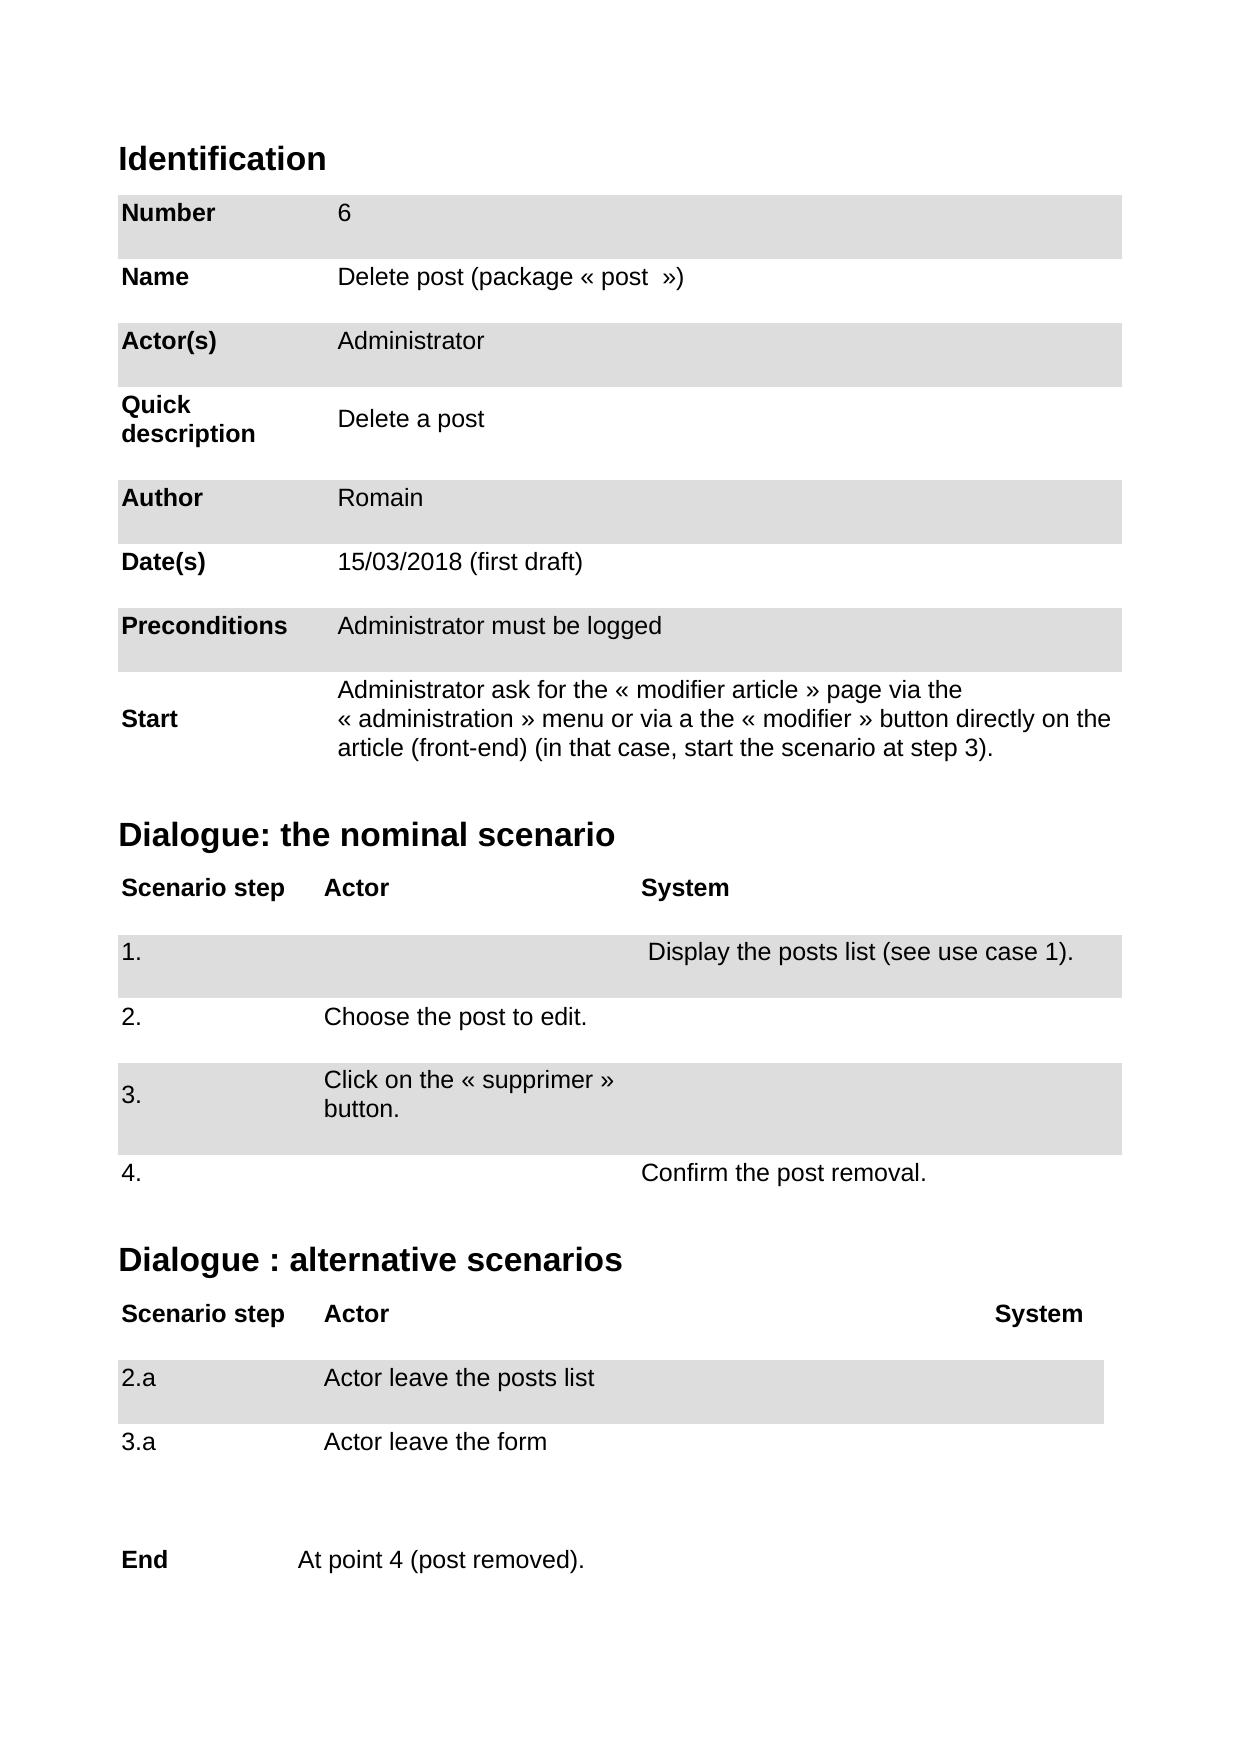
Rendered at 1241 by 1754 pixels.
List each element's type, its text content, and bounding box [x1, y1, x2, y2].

table_header 6 [334, 195, 1122, 259]
table_cell Confirm the post removal. [638, 1155, 1122, 1219]
table_cell Author [118, 480, 334, 544]
table_cell 3. [118, 1063, 321, 1155]
table_cell 2.a [118, 1360, 321, 1424]
table_cell Romain [334, 480, 1122, 544]
table_cell Actor(s) [118, 323, 334, 387]
table_cell [321, 935, 638, 998]
table_cell Start [118, 672, 334, 794]
table_cell 15/03/2018 (first draft) [334, 544, 1122, 608]
table_header End [118, 1542, 295, 1606]
table_cell Display the posts list (see use case 1). [638, 935, 1122, 998]
table_cell Administrator must be logged [334, 608, 1122, 672]
table_cell Preconditions [118, 608, 334, 672]
table_cell 2. [118, 999, 321, 1063]
table_header Scenario step [118, 870, 321, 934]
table_cell Click on the « supprimer » button. [321, 1063, 638, 1155]
table_cell 3.a [118, 1424, 321, 1488]
table_cell Date(s) [118, 544, 334, 608]
subtitle Identification [118, 139, 1122, 178]
table_header At point 4 (post removed). [295, 1542, 979, 1606]
table_cell Choose the post to edit. [321, 999, 638, 1063]
table_header Number [118, 195, 334, 259]
table_cell Administrator [334, 323, 1122, 387]
table_cell [992, 1360, 1104, 1424]
table_header Actor [321, 1296, 992, 1360]
table_cell Actor leave the form [321, 1424, 992, 1488]
subtitle Dialogue: the nominal scenario [118, 814, 1122, 853]
table_cell 1. [118, 935, 321, 998]
subtitle Dialogue : alternative scenarios [118, 1240, 1122, 1279]
table_header System [992, 1296, 1104, 1360]
table_cell Name [118, 259, 334, 323]
table_cell Delete a post [334, 387, 1122, 480]
table_cell [321, 1155, 638, 1219]
table_cell Quick description [118, 387, 334, 480]
table_cell [638, 999, 1122, 1063]
table_cell [638, 1063, 1122, 1155]
table_cell [992, 1424, 1104, 1488]
table_cell Administrator ask for the « modifier article » page via the « administration » menu or via a the « modifier » button directly on the article (front-end) (in that case, start the scenario at step 3). [334, 672, 1122, 794]
table_cell Delete post (package « post ») [334, 259, 1122, 323]
table_header Actor [321, 870, 638, 934]
table_cell 4. [118, 1155, 321, 1219]
table_header Scenario step [118, 1296, 321, 1360]
table_header System [638, 870, 1122, 934]
table_cell Actor leave the posts list [321, 1360, 992, 1424]
